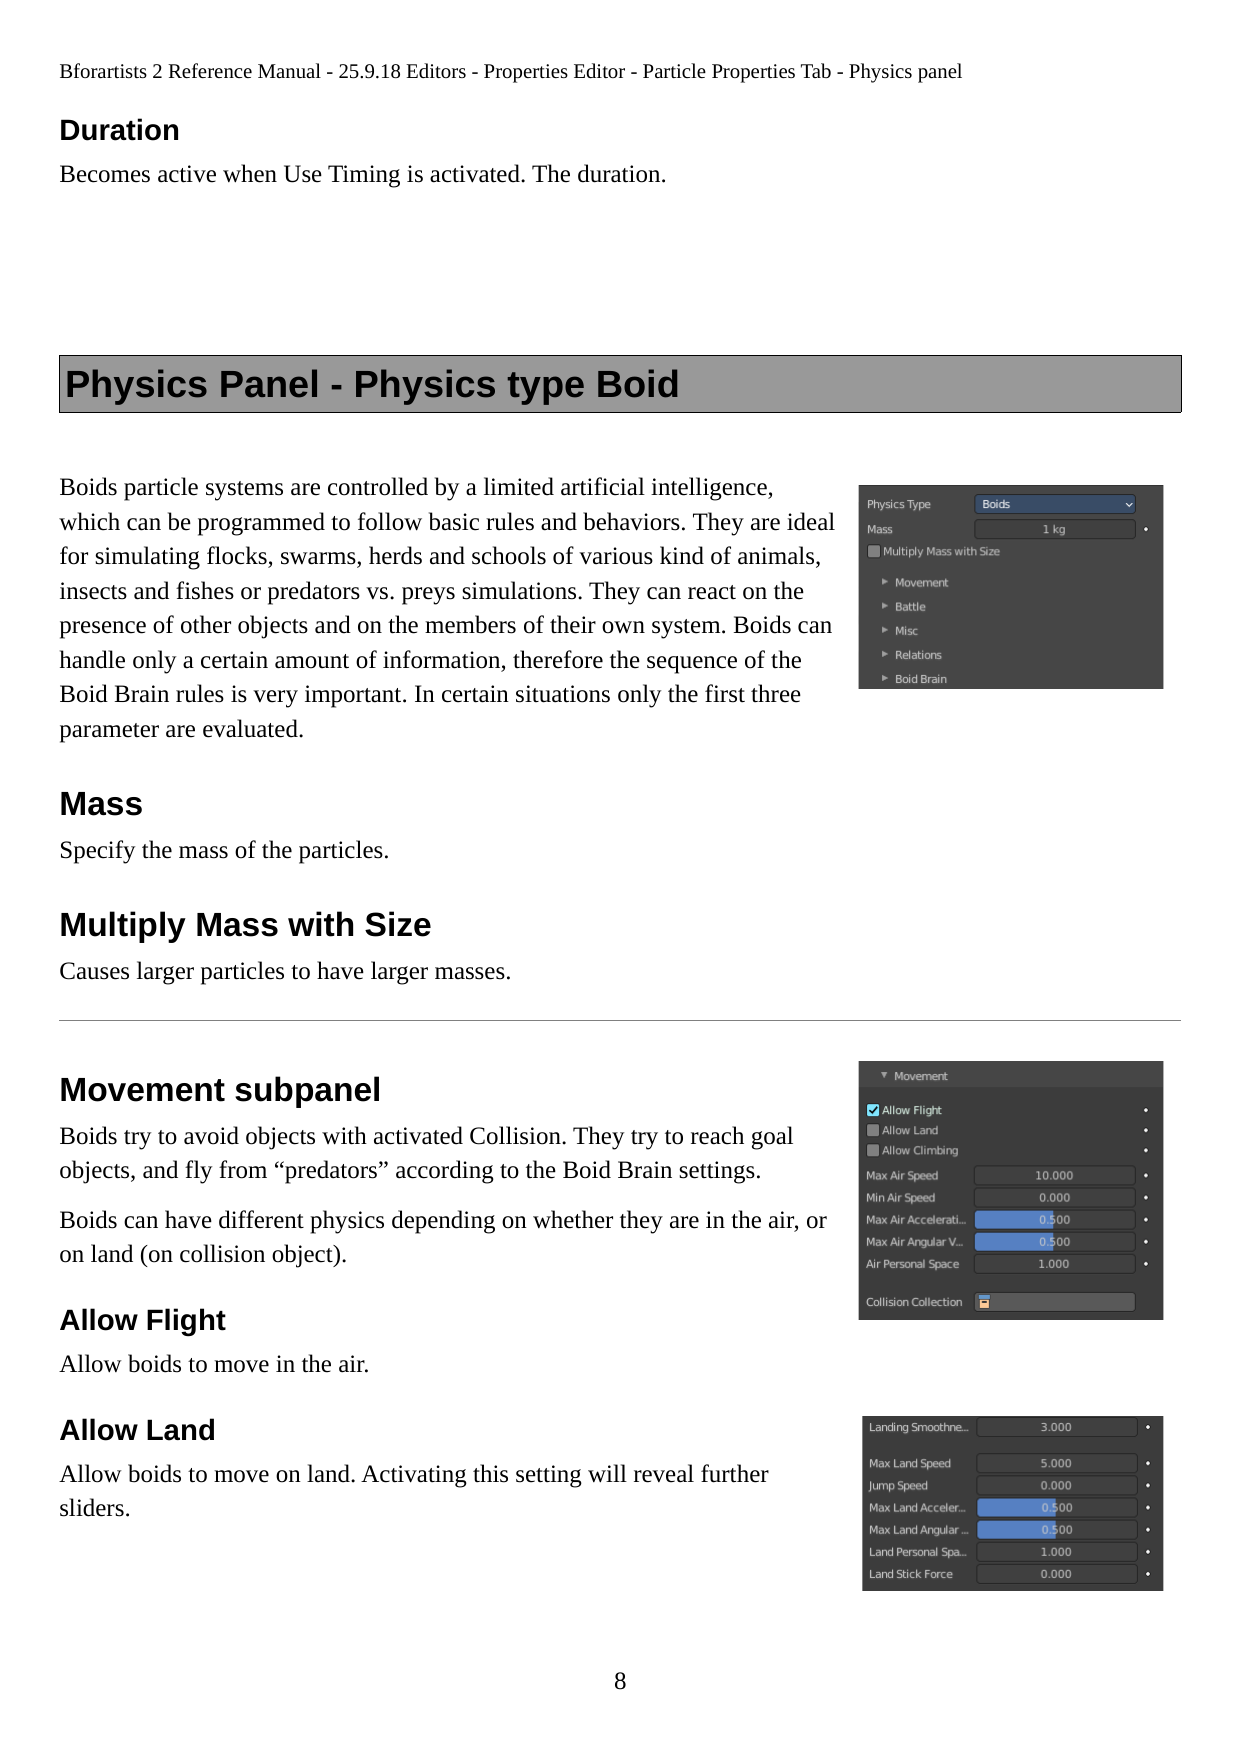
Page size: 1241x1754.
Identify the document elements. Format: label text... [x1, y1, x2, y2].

subtitle Movement subpanel [59, 1070, 858, 1109]
text Allow boids to move on land. Activating this setting will reveal further sliders. [59, 1459, 862, 1522]
text Allow boids to move in the air. [59, 1349, 1181, 1378]
subtitle Duration [59, 113, 1181, 146]
text Boids try to avoid objects with activated Collision. They try to reach goal objects, and fly from “predators” according to the Boid Brain settings. [59, 1121, 858, 1184]
picture [862, 1416, 1164, 1591]
picture [858, 1061, 1164, 1320]
picture [858, 485, 1164, 689]
text Becomes active when Use Timing is activated. The duration. [59, 159, 1181, 188]
text Boids particle systems are controlled by a limited artificial intelligence, which can be programmed to follow basic rules and behaviors. They are ideal for simulating flocks, swarms, herds and schools of various kind of animals, insects and fishes or predators vs. preys simulations. They can react on the presence of other objects and on the members of their own system. Boids can handle only a certain amount of information, therefore the sequence of the Boid Brain rules is very important. In certain situations only the first three parameter are evaluated. [59, 472, 1181, 743]
subtitle [1164, 1070, 1181, 1109]
table_header Physics Panel - Physics type Boid [60, 356, 1181, 412]
text Causes larger particles to have larger masses. [59, 956, 1181, 985]
subtitle Multiply Mass with Size [59, 905, 1181, 943]
subtitle Allow Land [59, 1413, 1181, 1446]
text Specify the mass of the particles. [59, 835, 1181, 864]
text Boids can have different physics depending on whether they are in the air, or on land (on collision object). [59, 1205, 858, 1268]
subtitle Allow Flight [59, 1303, 1181, 1337]
subtitle Mass [59, 784, 1181, 822]
